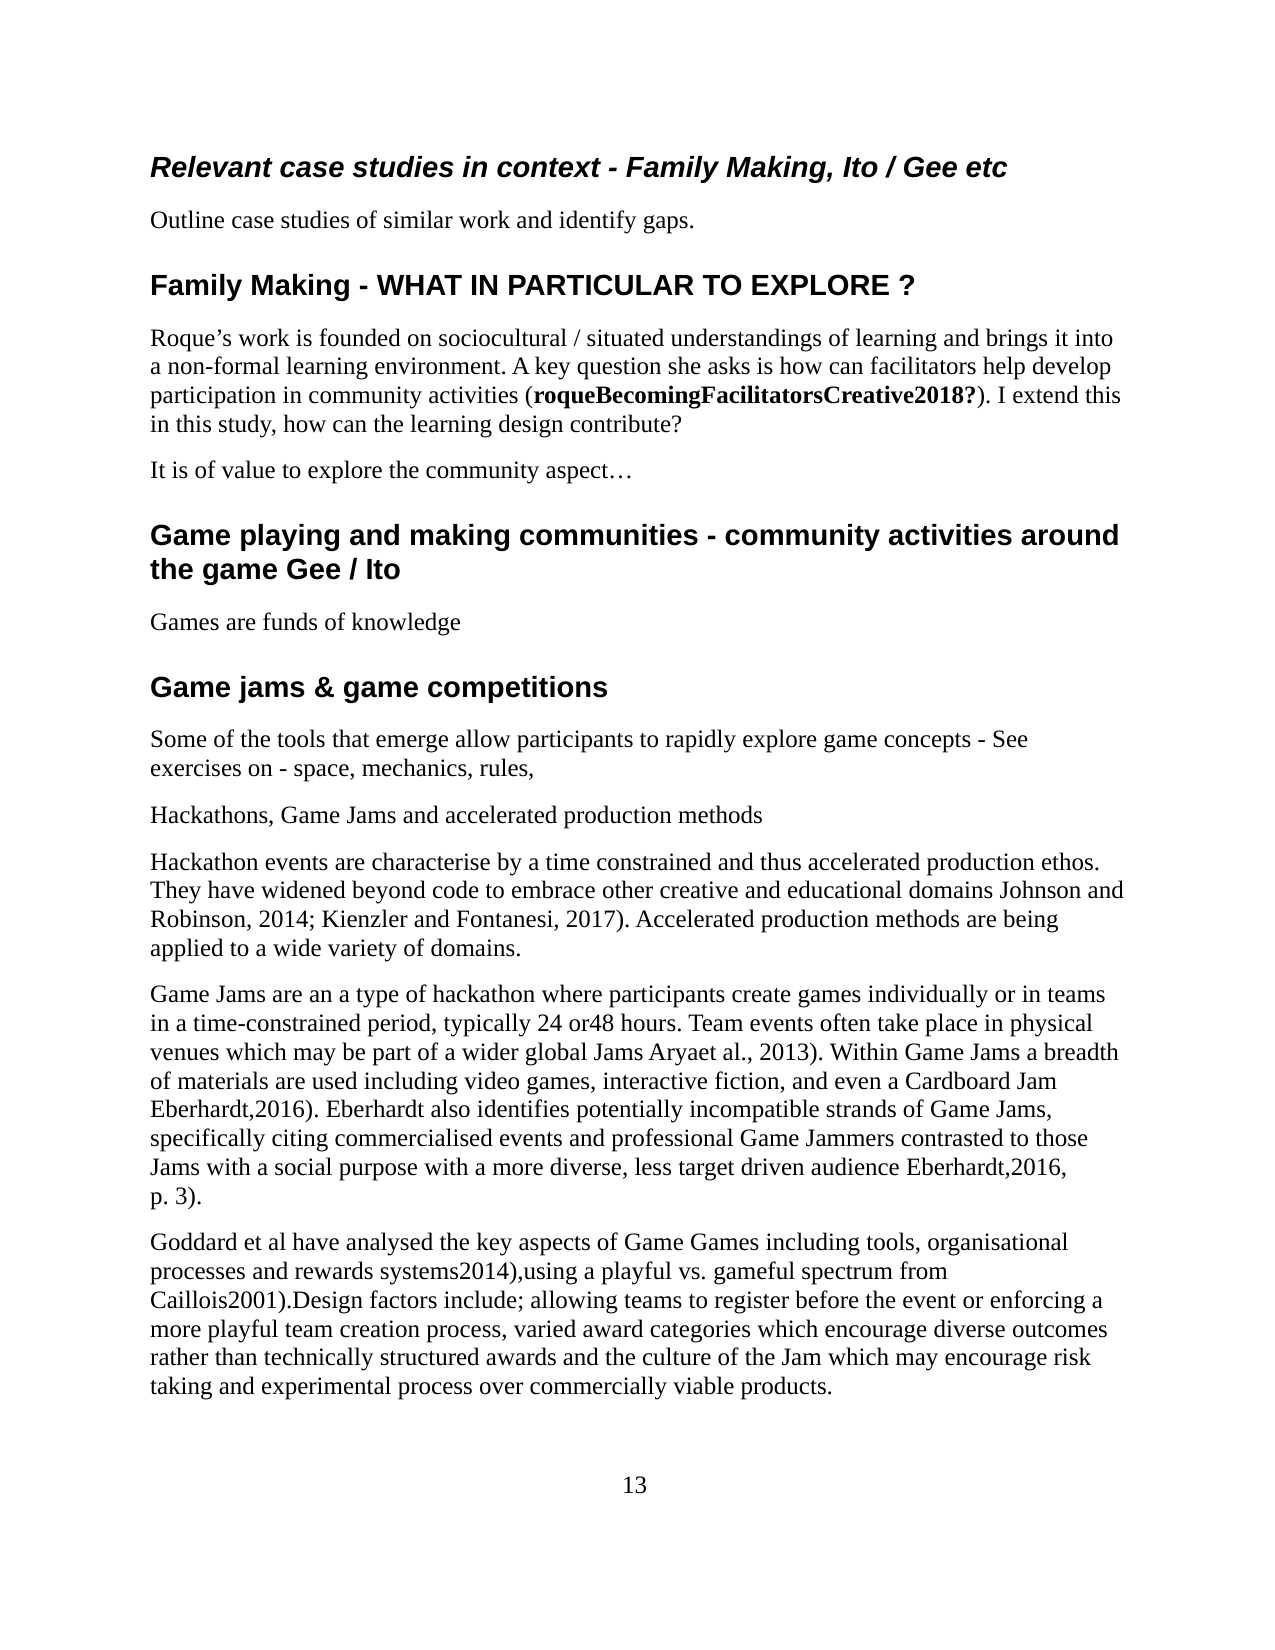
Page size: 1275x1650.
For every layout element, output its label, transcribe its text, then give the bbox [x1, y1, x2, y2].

text Hackathons, Game Jams and accelerated production methods [150, 800, 1125, 829]
text Game Jams are an a type of hackathon where participants create games individually or in teams in a time-constrained period, typically 24 or48 hours. Team events often take place in physical venues which may be part of a wider global Jams Aryaet al., 2013). Within Game Jams a breadth of materials are used including video games, interactive fiction, and even a Cardboard Jam Eberhardt,2016). Eberhardt also identifies potentially incompatible strands of Game Jams, specifically citing commercialised events and professional Game Jammers contrasted to those Jams with a social purpose with a more diverse, less target driven audience Eberhardt,2016, p. 3). [150, 979, 1125, 1209]
text Outline case studies of similar work and identify gaps. [150, 205, 1125, 234]
text It is of value to explore the community aspect… [150, 456, 1125, 484]
text Games are funds of knowledge [150, 607, 1125, 636]
subtitle Game playing and making communities - community activities around the game Gee / Ito [150, 518, 1125, 585]
text Roque’s work is founded on sociocultural / situated understandings of learning and brings it into a non-formal learning environment. A key question she asks is how can facilitators help develop participation in community activities (roqueBecomingFacilitatorsCreative2018?). I extend this in this study, how can the learning design contribute? [150, 323, 1125, 438]
subtitle Relevant case studies in context - Family Making, Ito / Gee etc [150, 150, 1125, 183]
text Goddard et al have analysed the key aspects of Game Games including tools, organisational processes and rewards systems2014),using a playful vs. gameful spectrum from Caillois2001).Design factors include; allowing teams to register before the event or enforcing a more playful team creation process, varied award categories which encourage diverse outcomes rather than technically structured awards and the culture of the Jam which may encourage risk taking and experimental process over commercially viable products. [150, 1227, 1125, 1400]
text Some of the tools that emerge allow participants to rapidly explore game concepts - See exercises on - space, mechanics, rules, [150, 724, 1125, 782]
subtitle Family Making - WHAT IN PARTICULAR TO EXPLORE ? [150, 268, 1125, 301]
subtitle Game jams & game competitions [150, 669, 1125, 703]
text Hackathon events are characterise by a time constrained and thus accelerated production ethos. They have widened beyond code to embrace other creative and educational domains Johnson and Robinson, 2014; Kienzler and Fontanesi, 2017). Accelerated production methods are being applied to a wide variety of domains. [150, 847, 1125, 962]
